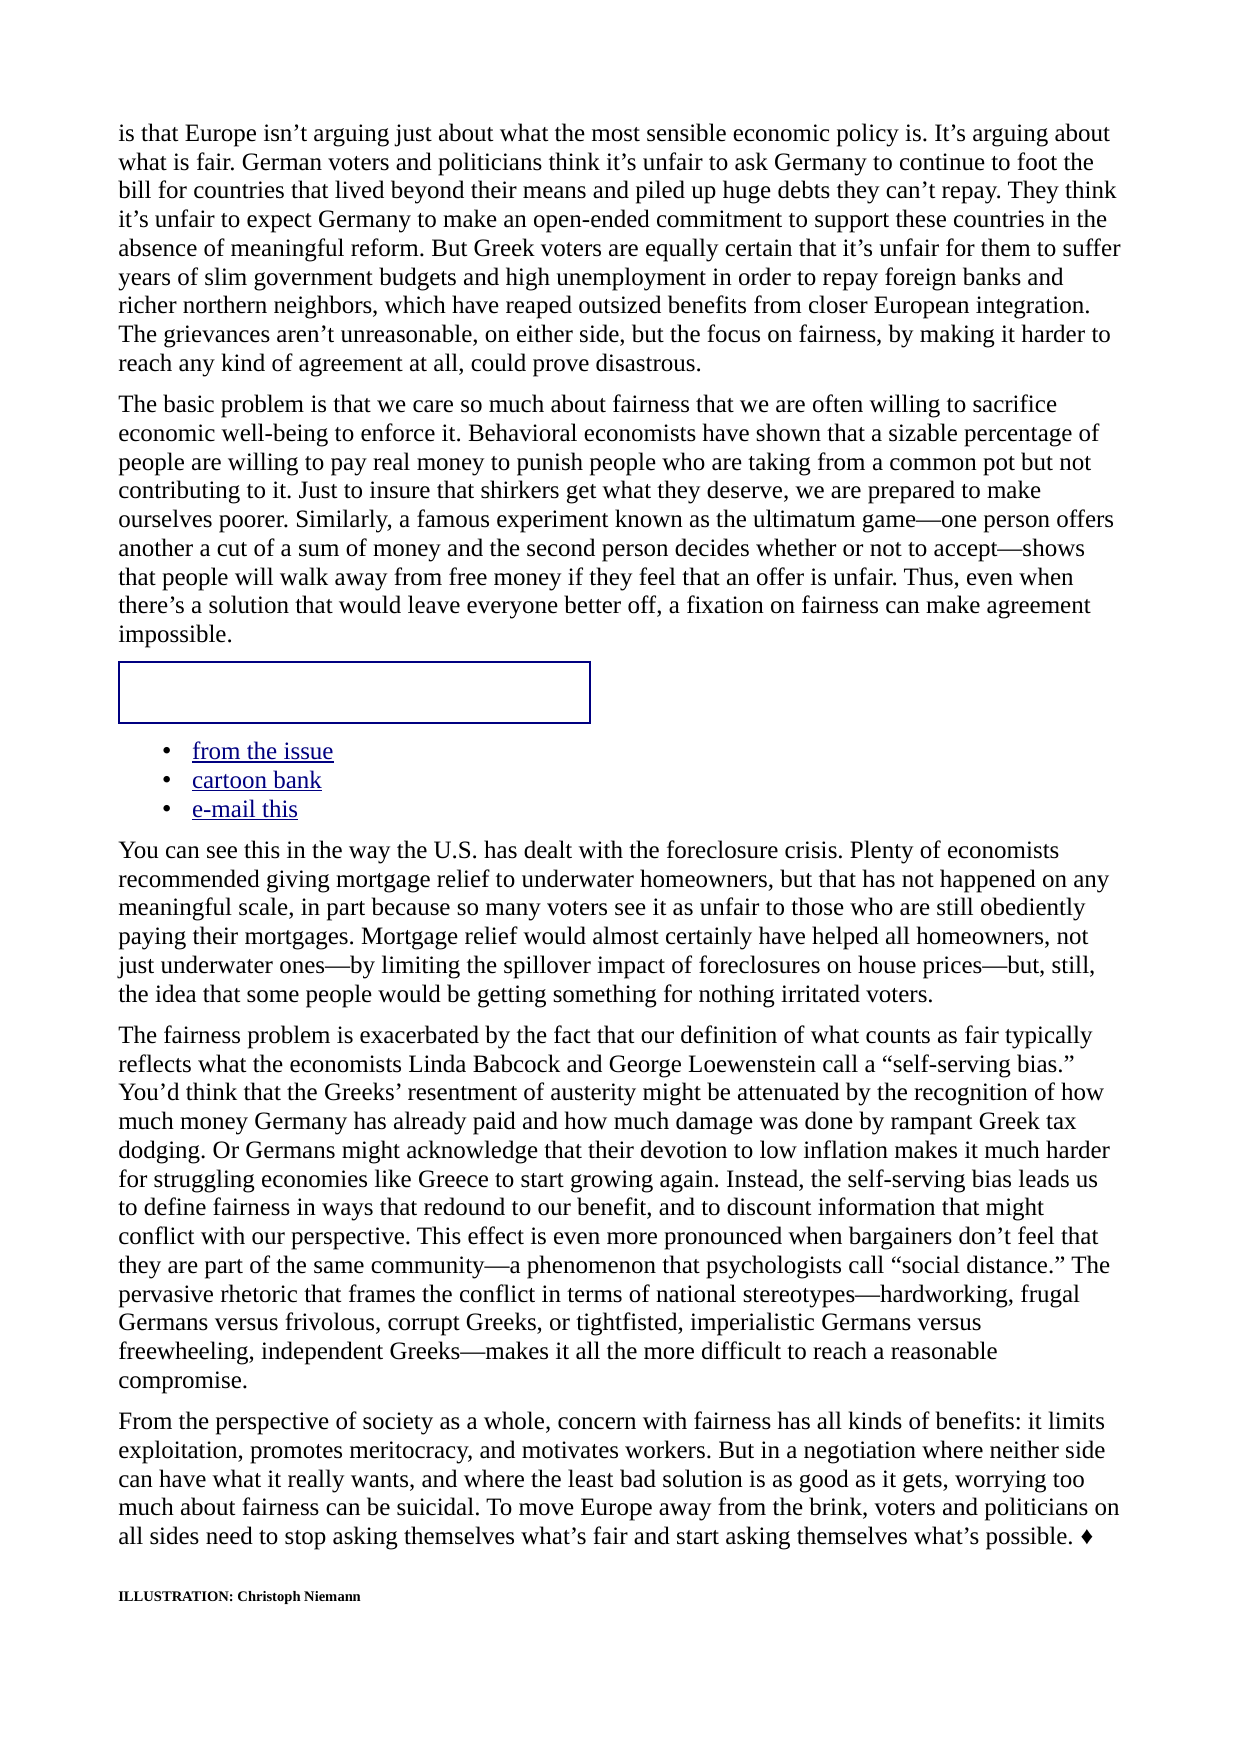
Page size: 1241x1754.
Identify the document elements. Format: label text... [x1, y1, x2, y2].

subtitle ILLUSTRATION: Christoph Niemann [118, 1587, 1122, 1604]
text The basic problem is that we care so much about fairness that we are often willing to sacrifice economic well-being to enforce it. Behavioral economists have shown that a sizable percentage of people are willing to pay real money to punish people who are taking from a common pot but not contributing to it. Just to insure that shirkers get what they deserve, we are prepared to make ourselves poorer. Similarly, a famous experiment known as the ultimatum game—one person offers another a cut of a sum of money and the second person decides whether or not to accept—shows that people will walk away from free money if they feel that an offer is unfair. Thus, even when there’s a solution that would leave everyone better off, a fixation on fairness can make agreement impossible. [118, 389, 1122, 648]
list cartoon bank [162, 765, 1122, 794]
list from the issue [162, 736, 1122, 765]
text From the perspective of society as a whole, concern with fairness has all kinds of benefits: it limits exploitation, promotes meritocracy, and motivates workers. But in a negotiation where neither side can have what it really wants, and where the least bad solution is as good as it gets, worrying too much about fairness can be suicidal. To move Europe away from the brink, voters and politicians on all sides need to stop asking themselves what’s fair and start asking themselves what’s possible. ♦ [118, 1406, 1122, 1550]
text The fairness problem is exacerbated by the fact that our definition of what counts as fair typically reflects what the economists Linda Babcock and George Loewenstein call a “self-serving bias.” You’d think that the Greeks’ resentment of austerity might be attenuated by the recognition of how much money Germany has already paid and how much damage was done by rampant Greek tax dodging. Or Germans might acknowledge that their devotion to low inflation makes it much harder for struggling economies like Greece to start growing again. Instead, the self-serving bias leads us to define fairness in ways that redound to our benefit, and to discount information that might conflict with our perspective. This effect is even more pronounced when bargainers don’t feel that they are part of the same community—a phenomenon that psychologists call “social distance.” The pervasive rhetoric that frames the conflict in terms of national stereotypes—hardworking, frugal Germans versus frivolous, corrupt Greeks, or tightfisted, imperialistic Germans versus freewheeling, independent Greeks—makes it all the more difficult to reach a reasonable compromise. [118, 1020, 1122, 1394]
list e-mail this [162, 794, 1122, 822]
text is that Europe isn’t arguing just about what the most sensible economic policy is. It’s arguing about what is fair. German voters and politicians think it’s unfair to ask Germany to continue to foot the bill for countries that lived beyond their means and piled up huge debts they can’t repay. They think it’s unfair to expect Germany to make an open-ended commitment to support these countries in the absence of meaningful reform. But Greek voters are equally certain that it’s unfair for them to suffer years of slim government budgets and high unemployment in order to repay foreign banks and richer northern neighbors, which have reaped outsized benefits from closer European integration. The grievances aren’t unreasonable, on either side, but the focus on fairness, by making it harder to reach any kind of agreement at all, could prove disastrous. [118, 118, 1122, 377]
text You can see this in the way the U.S. has dealt with the foreclosure crisis. Plenty of economists recommended giving mortgage relief to underwater homeowners, but that has not happened on any meaningful scale, in part because so many voters see it as unfair to those who are still obediently paying their mortgages. Mortgage relief would almost certainly have helped all homeowners, not just underwater ones—by limiting the spillover impact of foreclosures on house prices—but, still, the idea that some people would be getting something for nothing irritated voters. [118, 835, 1122, 1007]
